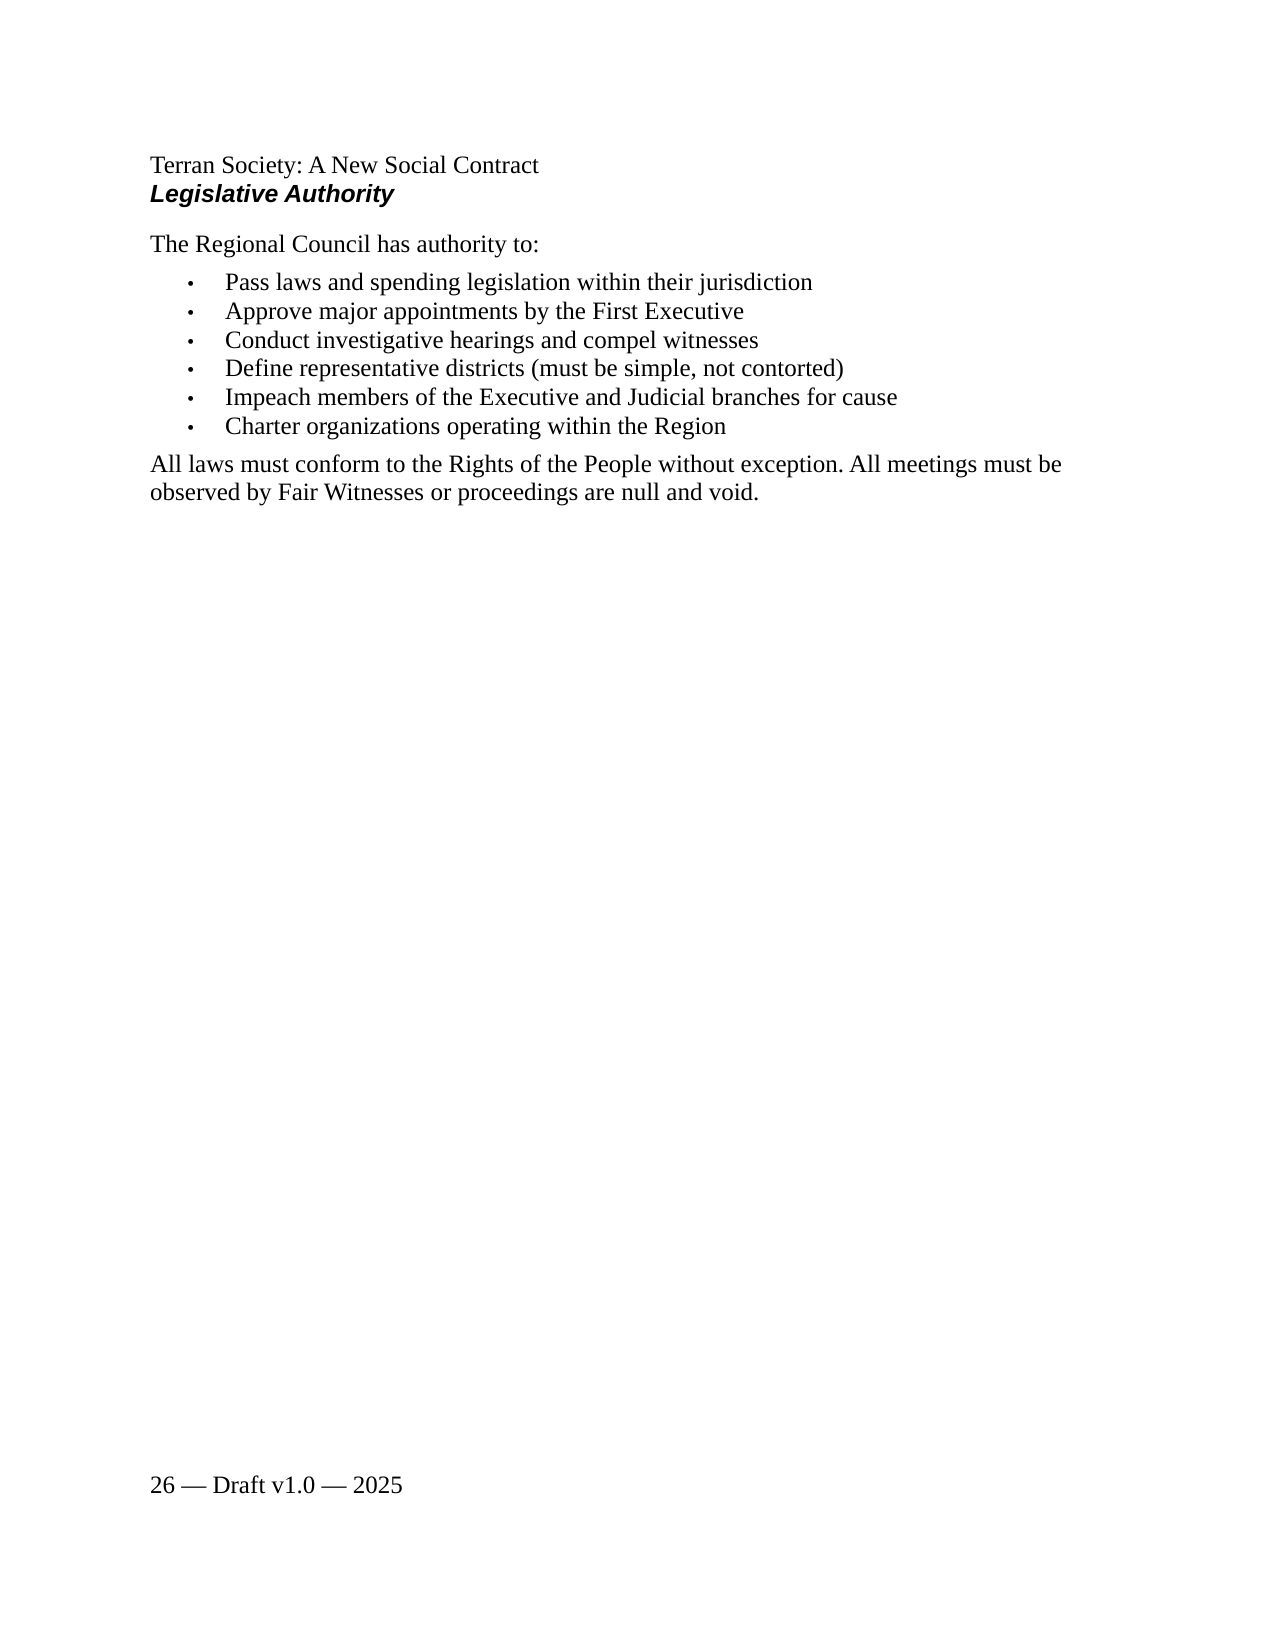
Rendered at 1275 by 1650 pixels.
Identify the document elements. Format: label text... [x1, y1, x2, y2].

list Impeach members of the Executive and Judicial branches for cause [187, 382, 1125, 411]
text The Regional Council has authority to: [150, 229, 1125, 258]
subtitle Legislative Authority [150, 179, 1125, 208]
list Charter organizations operating within the Region [187, 411, 1125, 440]
list Define representative districts (must be simple, not contorted) [187, 353, 1125, 382]
list Pass laws and spending legislation within their jurisdiction [187, 267, 1125, 296]
list Approve major appointments by the First Executive [187, 296, 1125, 325]
list Conduct investigative hearings and compel witnesses [187, 325, 1125, 353]
text All laws must conform to the Rights of the People without exception. All meetings must be observed by Fair Witnesses or proceedings are null and void. [150, 449, 1125, 506]
